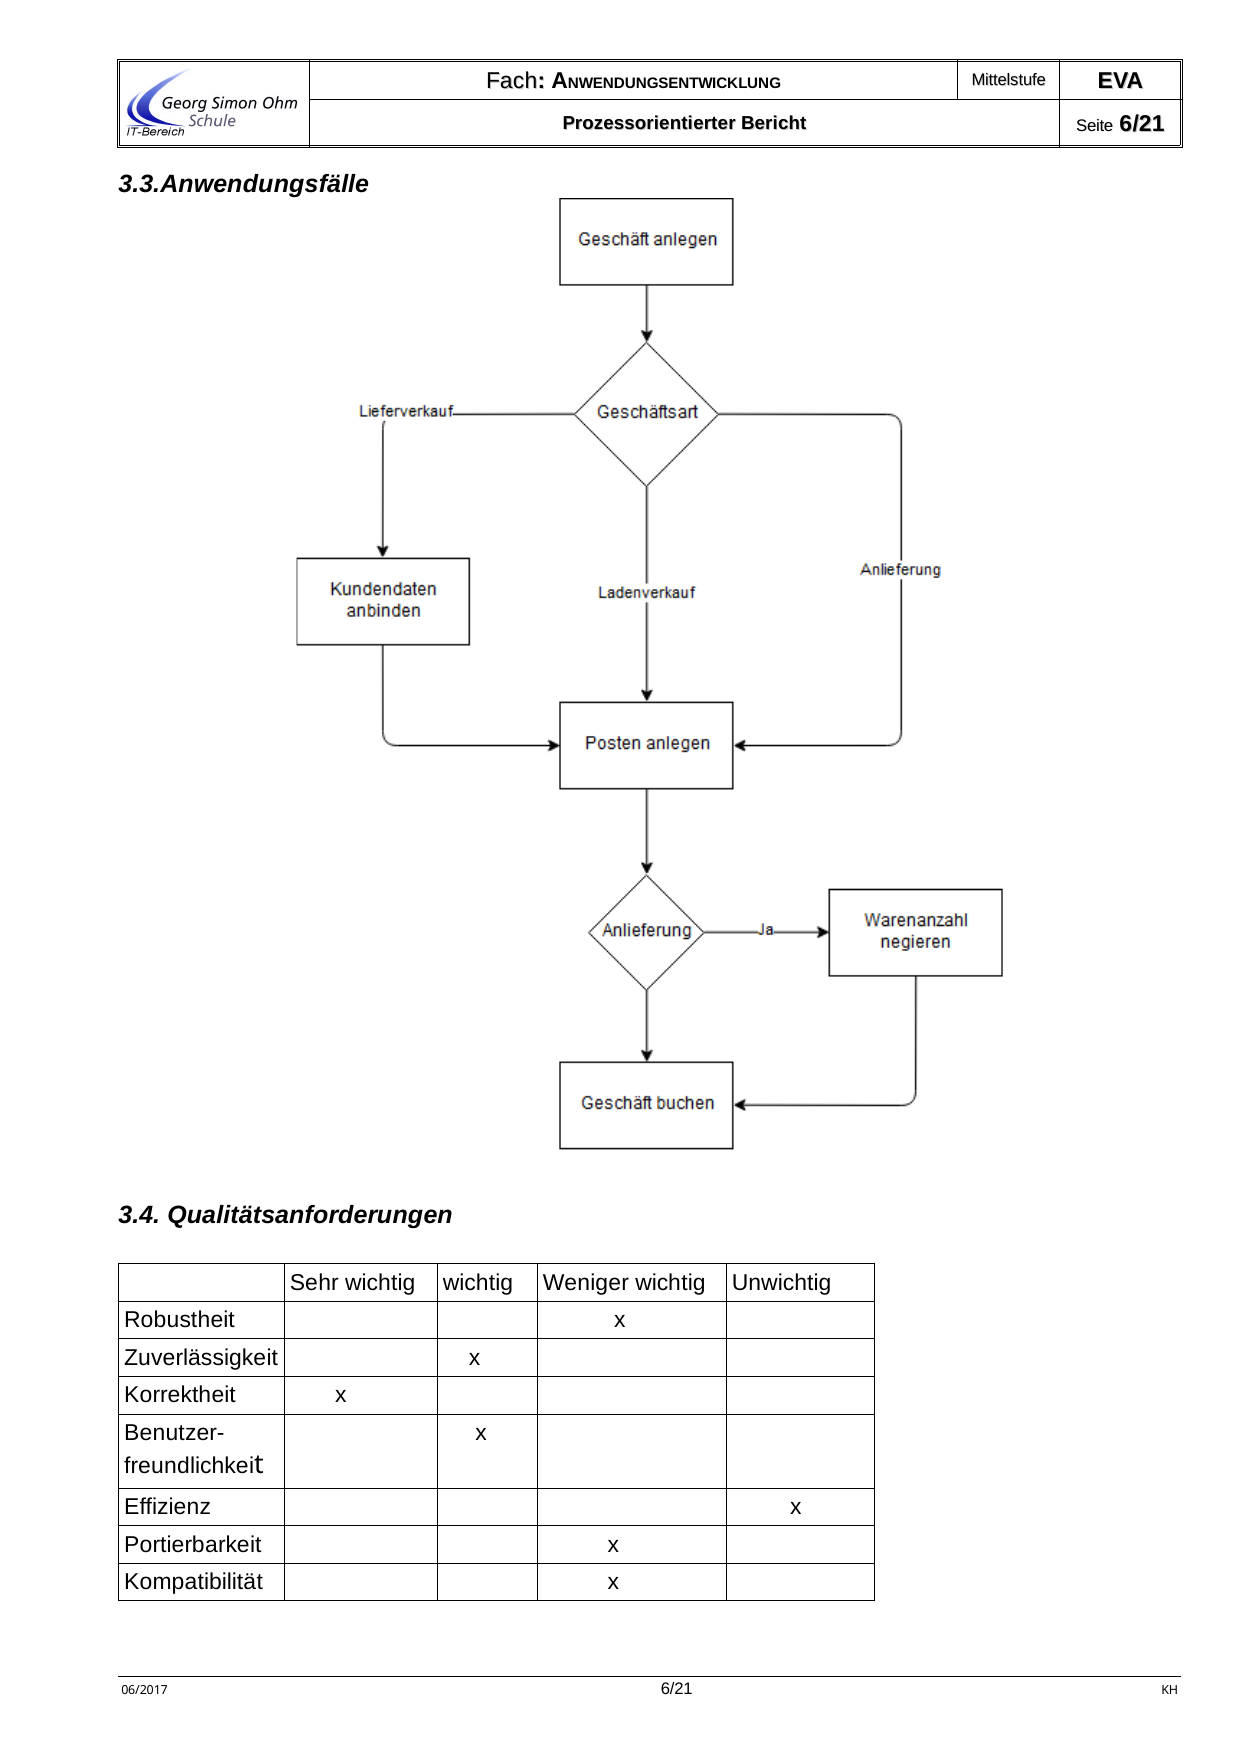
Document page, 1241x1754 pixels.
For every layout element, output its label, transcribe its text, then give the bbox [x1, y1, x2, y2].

table_cell x [285, 1377, 437, 1413]
table_cell [285, 1489, 437, 1525]
table_header Weniger wichtig [538, 1264, 726, 1301]
table_header wichtig [438, 1264, 537, 1301]
table_cell [538, 1377, 726, 1413]
table_cell [438, 1377, 537, 1413]
table_cell [285, 1564, 437, 1600]
table_cell [538, 1415, 726, 1487]
table_cell Benutzer- freundlichkeit [119, 1415, 284, 1487]
table_cell [285, 1415, 437, 1487]
subtitle Anwendungsfälle [118, 170, 1181, 198]
table_header [119, 1264, 284, 1301]
table_cell [438, 1302, 537, 1338]
table_cell [438, 1489, 537, 1525]
table_cell [727, 1526, 874, 1563]
table_cell [727, 1415, 874, 1487]
table_cell [438, 1564, 537, 1600]
table_cell Effizienz [119, 1489, 284, 1525]
table_cell [285, 1302, 437, 1338]
table_header Unwichtig [727, 1264, 874, 1301]
table_cell [727, 1302, 874, 1338]
table_header Sehr wichtig [285, 1264, 437, 1301]
table_cell Portierbarkeit [119, 1526, 284, 1563]
table_cell [538, 1339, 726, 1376]
table_cell x [438, 1339, 537, 1376]
subtitle Qualitätsanforderungen [118, 1201, 1181, 1229]
picture [296, 198, 1003, 1151]
table_cell [285, 1339, 437, 1376]
table_cell [727, 1377, 874, 1413]
table_cell x [538, 1564, 726, 1600]
table_cell [727, 1339, 874, 1376]
table_cell [538, 1489, 726, 1525]
table_cell [438, 1526, 537, 1563]
table_cell x [438, 1415, 537, 1487]
table_cell [727, 1564, 874, 1600]
table_cell Robustheit [119, 1302, 284, 1338]
table_cell Zuverlässigkeit [119, 1339, 284, 1376]
table_cell Korrektheit [119, 1377, 284, 1413]
table_cell x [538, 1302, 726, 1338]
table_cell x [727, 1489, 874, 1525]
picture [125, 67, 303, 140]
table_cell x [538, 1526, 726, 1563]
table_cell Kompatibilität [119, 1564, 284, 1600]
table_cell [285, 1526, 437, 1563]
